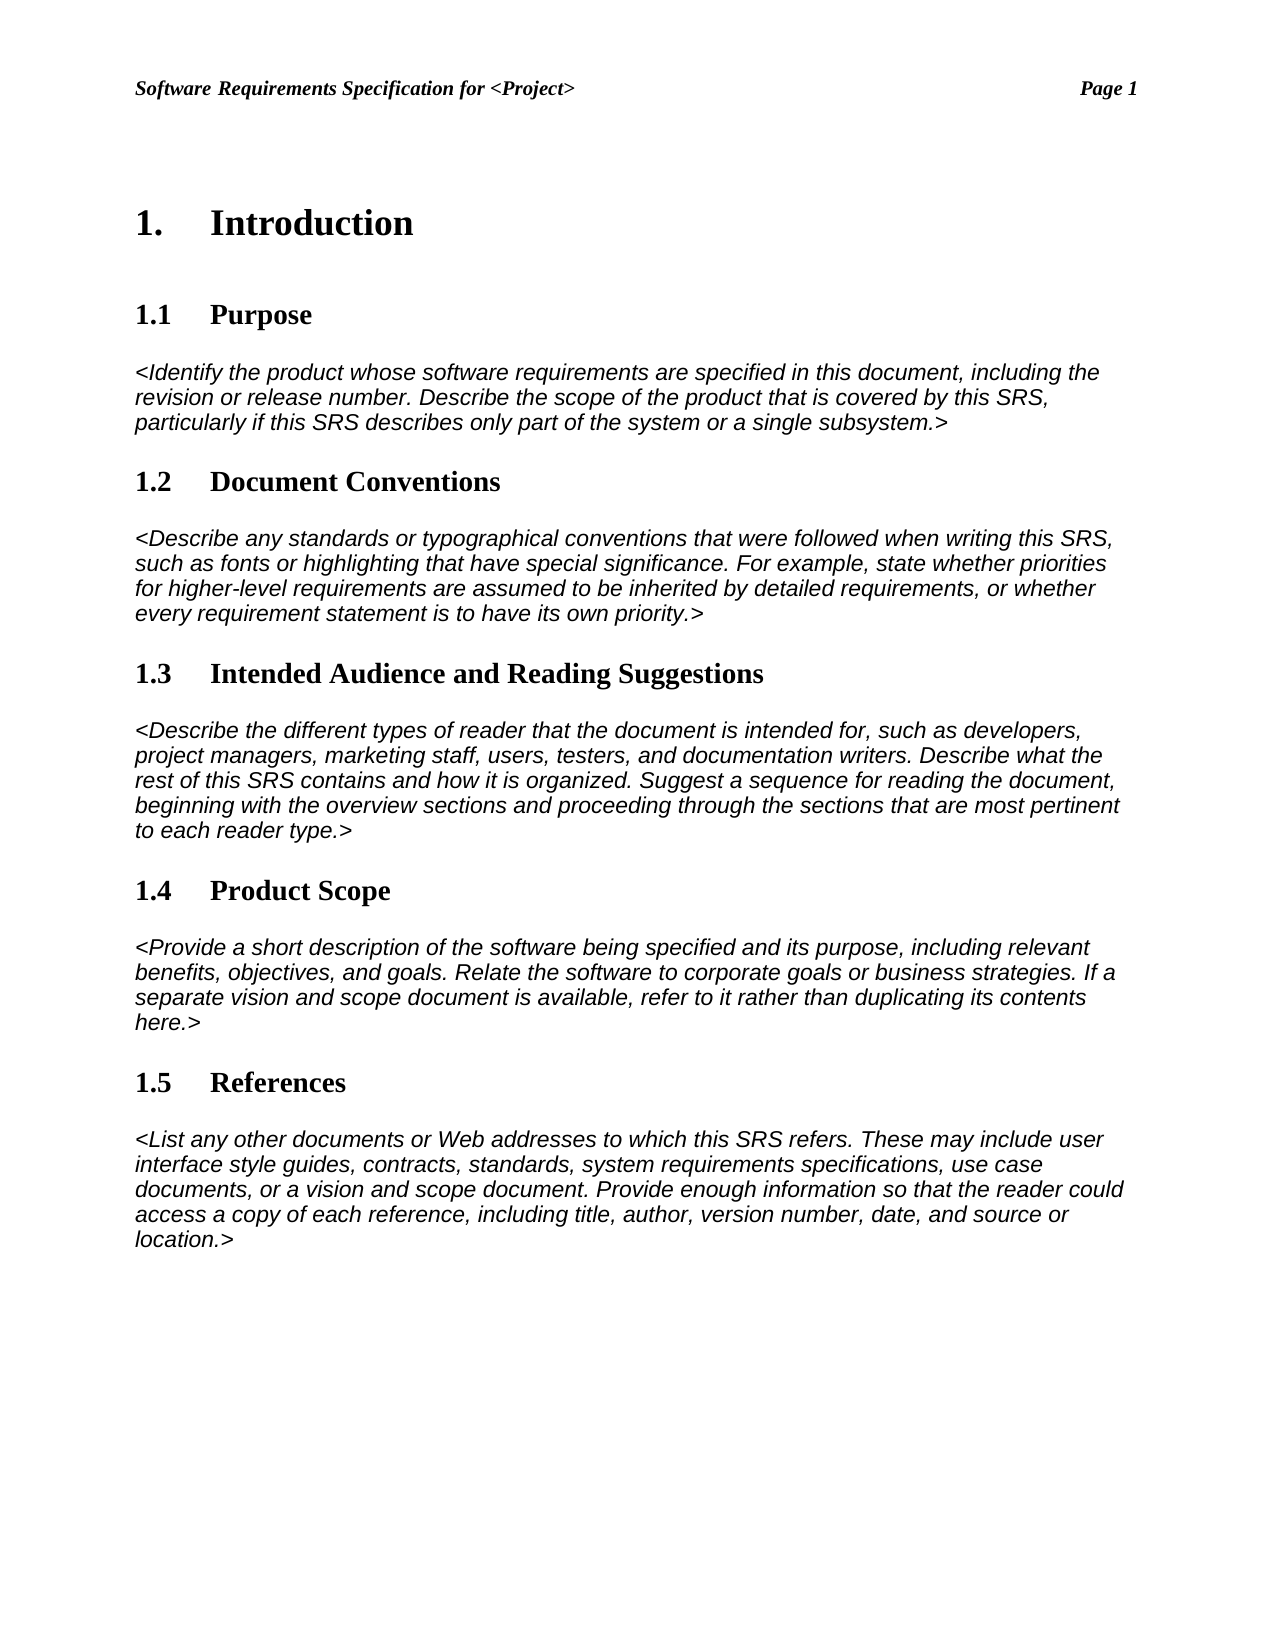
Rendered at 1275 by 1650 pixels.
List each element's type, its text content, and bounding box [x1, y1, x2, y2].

subtitle References [135, 1065, 1140, 1098]
text <Describe any standards or typographical conventions that were followed when writing this SRS, such as fonts or highlighting that have special significance. For example, state whether priorities for higher-level requirements are assumed to be inherited by detailed requirements, or whether every requirement statement is to have its own priority.> [135, 527, 1140, 627]
subtitle Intended Audience and Reading Suggestions [135, 656, 1140, 689]
text <Provide a short description of the software being specified and its purpose, including relevant benefits, objectives, and goals. Relate the software to corporate goals or business strategies. If a separate vision and scope document is available, refer to it rather than duplicating its contents here.> [135, 936, 1140, 1036]
text <Identify the product whose software requirements are specified in this document, including the revision or release number. Describe the scope of the product that is covered by this SRS, particularly if this SRS describes only part of the system or a single subsystem.> [135, 360, 1140, 435]
subtitle Document Conventions [135, 464, 1140, 498]
subtitle Introduction [135, 200, 1140, 243]
text <Describe the different types of reader that the document is intended for, such as developers, project managers, marketing staff, users, testers, and documentation writers. Describe what the rest of this SRS contains and how it is organized. Suggest a sequence for reading the document, beginning with the overview sections and proceeding through the sections that are most pertinent to each reader type.> [135, 719, 1140, 844]
subtitle Purpose [135, 297, 1140, 331]
text <List any other documents or Web addresses to which this SRS refers. These may include user interface style guides, contracts, standards, system requirements specifications, use case documents, or a vision and scope document. Provide enough information so that the reader could access a copy of each reference, including title, author, version number, date, and source or location.> [135, 1127, 1140, 1252]
subtitle Product Scope [135, 873, 1140, 906]
